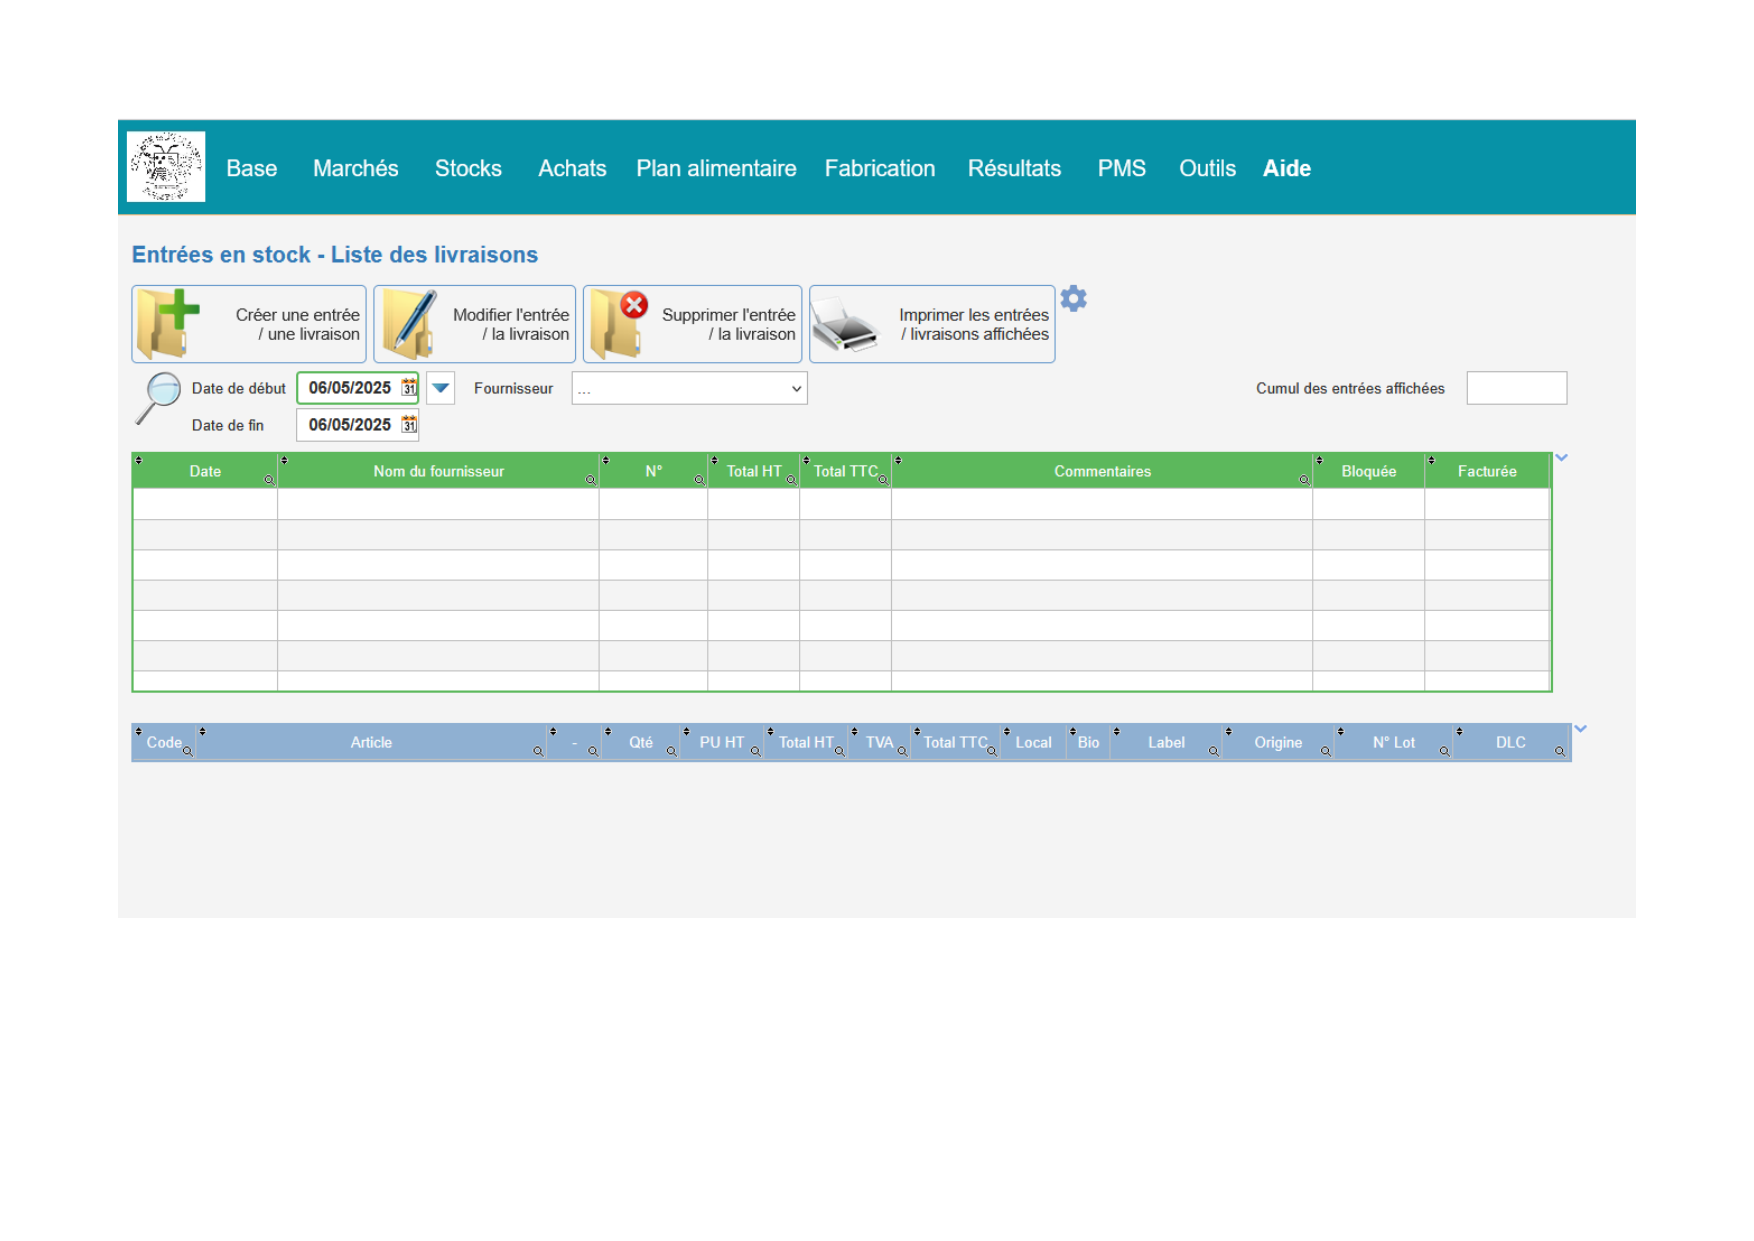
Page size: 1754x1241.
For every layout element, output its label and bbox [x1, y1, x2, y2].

picture [118, 118, 1636, 918]
